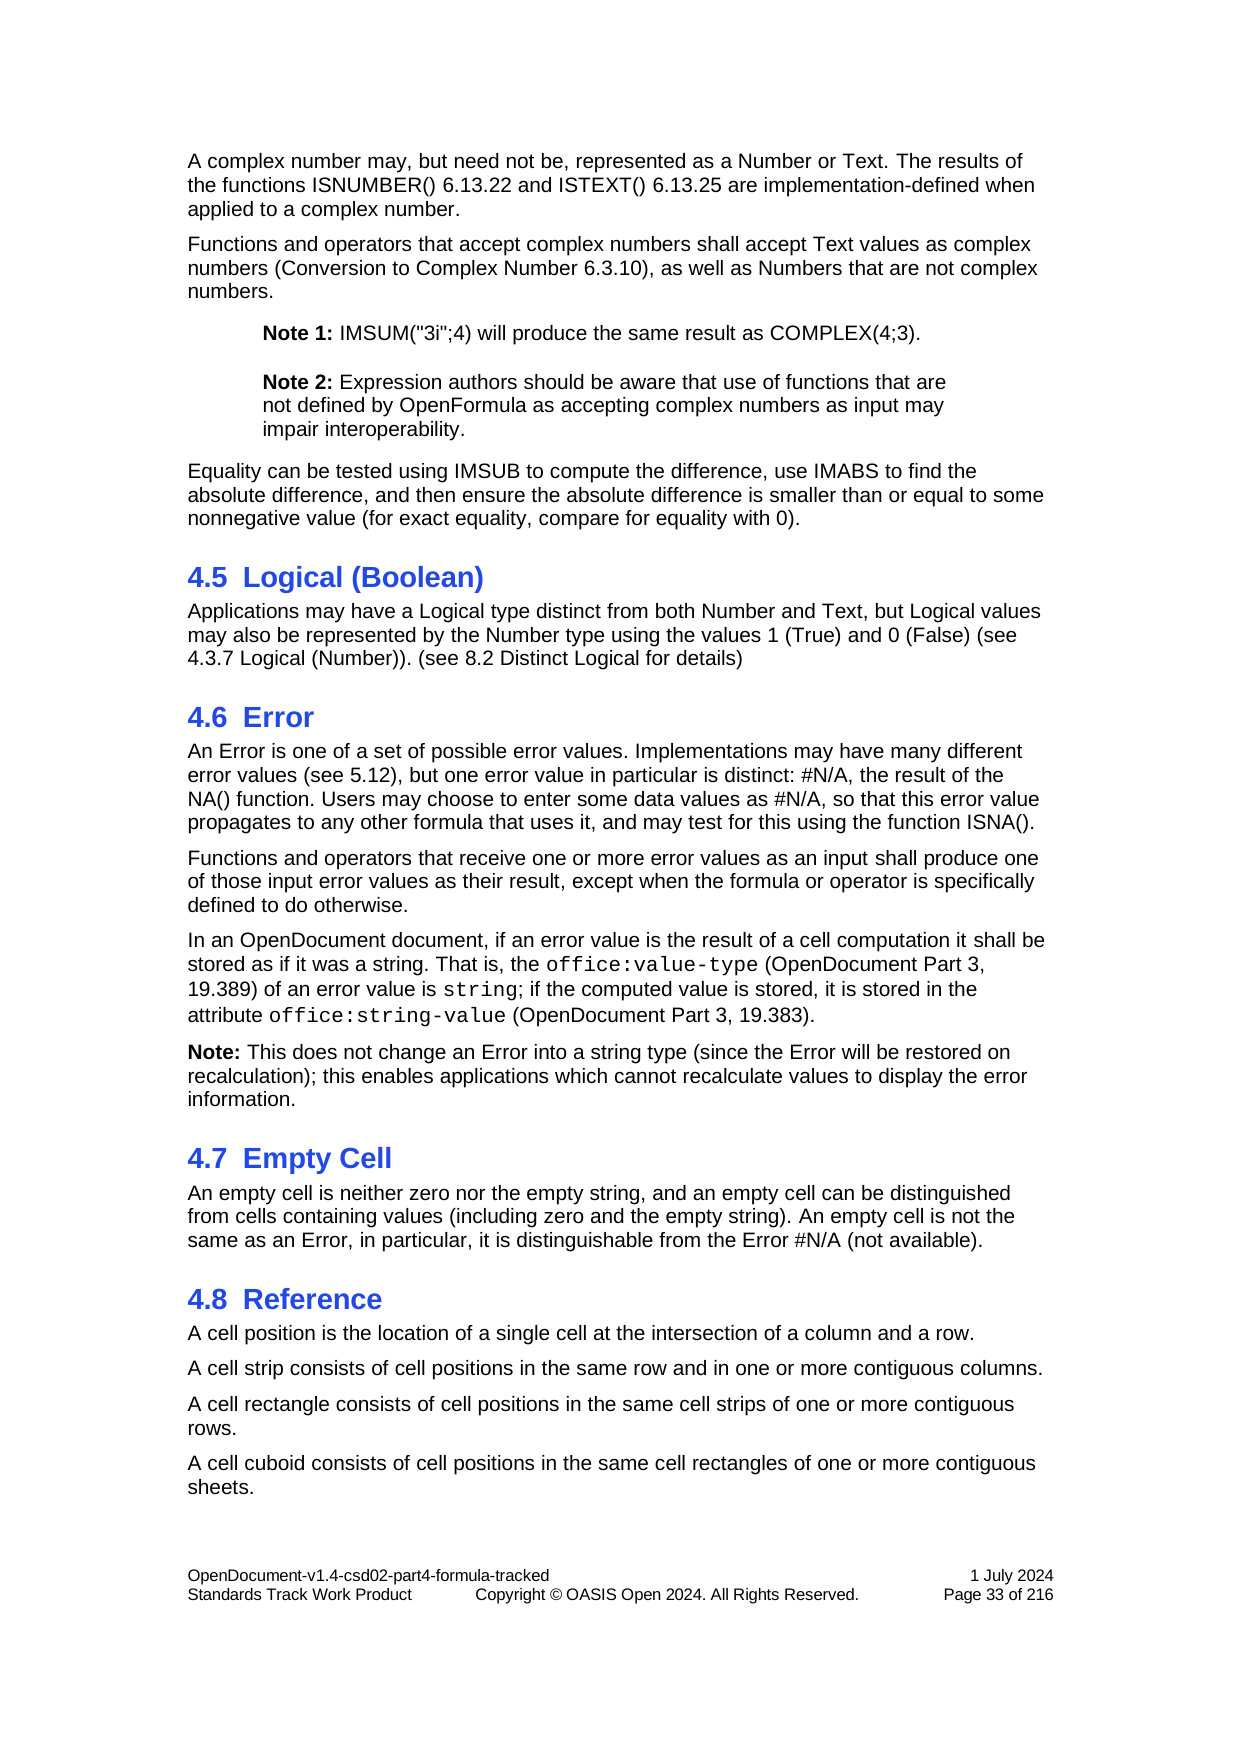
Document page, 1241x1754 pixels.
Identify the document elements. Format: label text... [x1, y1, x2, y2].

subtitle Empty Cell [187, 1142, 1053, 1175]
text Note 1: IMSUM("3i";4) will produce the same result as COMPLEX(4;3). [262, 322, 978, 345]
subtitle Logical (Boolean) [187, 561, 1053, 594]
text Functions and operators that receive one or more error values as an input shall produce one of those input error values as their result, except when the formula or operator is specifically defined to do otherwise. [187, 846, 1053, 917]
text A cell cuboid consists of cell positions in the same cell rectangles of one or more contiguous sheets. [187, 1452, 1053, 1499]
text A cell strip consists of cell positions in the same row and in one or more contiguous columns. [187, 1357, 1053, 1380]
text A cell position is the location of a single cell at the intersection of a column and a row. [187, 1321, 1053, 1345]
text Functions and operators that accept complex numbers shall accept Text values as complex numbers (Conversion to Complex Number 6.3.10), as well as Numbers that are not complex numbers. [187, 233, 1053, 303]
text Note 2: Expression authors should be aware that use of functions that are not defined by OpenFormula as accepting complex numbers as input may impair interoperability. [262, 370, 978, 441]
text An empty cell is neither zero nor the empty string, and an empty cell can be distinguished from cells containing values (including zero and the empty string). An empty cell is not the same as an Error, in particular, it is distinguishable from the Error #N/A (not available). [187, 1181, 1053, 1252]
subtitle Reference [187, 1283, 1053, 1315]
text An Error is one of a set of possible error values. Implementations may have many different error values (see 5.12), but one error value in particular is distinct: #N/A, the result of the NA() function. Users may choose to enter some data values as #N/A, so that this error value propagates to any other formula that uses it, and may test for this using the function ISNA(). [187, 740, 1053, 834]
text A cell rectangle consists of cell positions in the same cell strips of one or more contiguous rows. [187, 1392, 1053, 1439]
subtitle Error [187, 701, 1053, 734]
text A complex number may, but need not be, represented as a Number or Text. The results of the functions ISNUMBER() 6.13.22 and ISTEXT() 6.13.25 are implementation-defined when applied to a complex number. [187, 150, 1053, 221]
text Applications may have a Logical type distinct from both Number and Text, but Logical values may also be represented by the Number type using the values 1 (True) and 0 (False) (see 4.3.7 Logical (Number)). (see 8.2 Distinct Logical for details) [187, 600, 1053, 670]
text In an OpenDocument document, if an error value is the result of a cell computation it shall be stored as if it was a string. That is, the office:value-type (OpenDocument Part 3, 19.389) of an error value is string; if the computed value is stored, it is stored in the attribute office:string-value (OpenDocument Part 3, 19.383). [187, 929, 1053, 1029]
text Note: This does not change an Error into a string type (since the Error will be restored on recalculation); this enables applications which cannot recalculate values to display the error information. [187, 1041, 1053, 1111]
text Equality can be tested using IMSUB to compute the difference, use IMABS to find the absolute difference, and then ensure the absolute difference is smaller than or equal to some nonnegative value (for exact equality, compare for equality with 0). [187, 459, 1053, 530]
